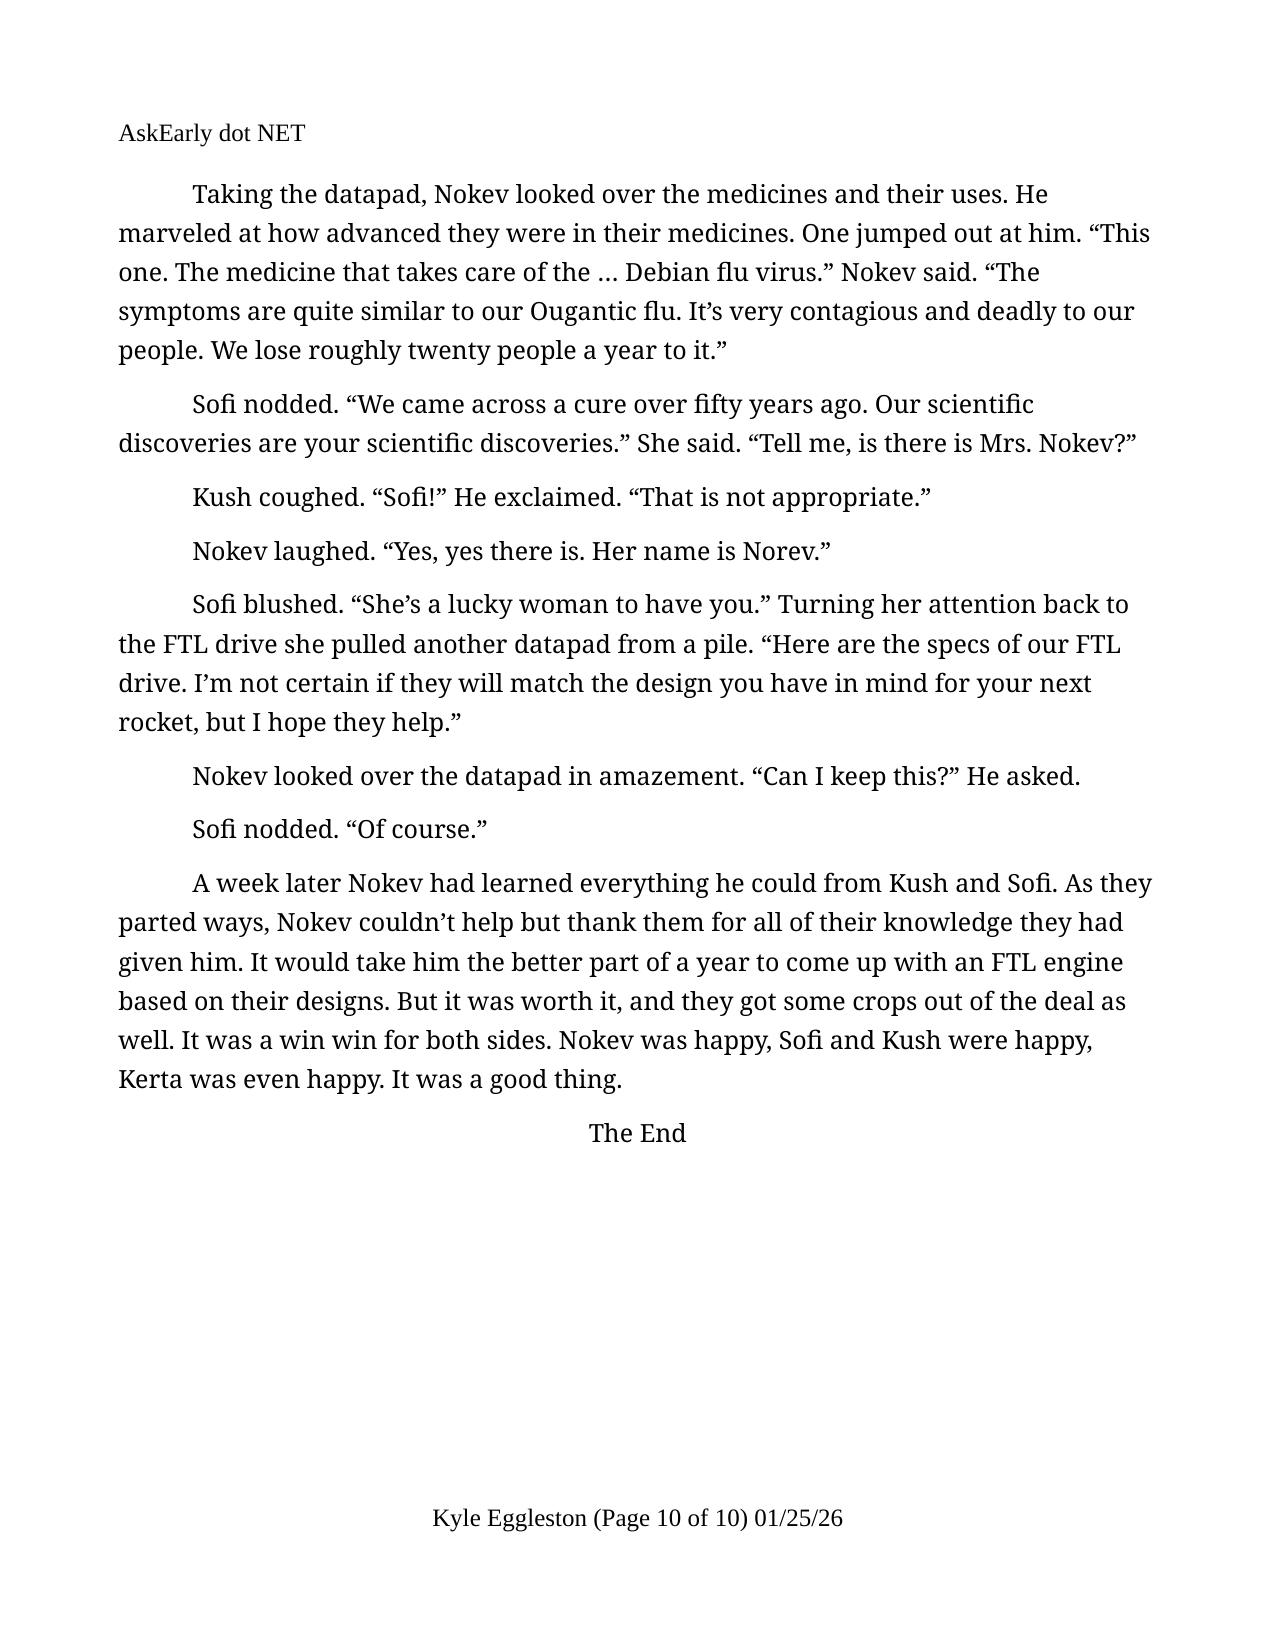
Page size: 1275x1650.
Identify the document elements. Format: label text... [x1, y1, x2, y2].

text Nokev looked over the datapad in amazement. “Can I keep this?” He asked. [118, 758, 1157, 792]
text Nokev laughed. “Yes, yes there is. Her name is Norev.” [118, 533, 1157, 567]
text The End [118, 1116, 1157, 1149]
text Kush coughed. “Sofi!” He exclaimed. “That is not appropriate.” [118, 480, 1157, 514]
text Sofi blushed. “She’s a lucky woman to have you.” Turning her attention back to the FTL drive she pulled another datapad from a pile. “Here are the specs of our FTL drive. I’m not certain if they will match the design you have in mind for your next rocket, but I hope they help.” [118, 587, 1157, 739]
text A week later Nokev had learned everything he could from Kush and Sofi. As they parted ways, Nokev couldn’t help but thank them for all of their knowledge they had given him. It would take him the better part of a year to come up with an FTL engine based on their designs. But it was worth it, and they got some crops out of the deal as well. It was a win win for both sides. Nokev was happy, Sofi and Kush were happy, Kerta was even happy. It was a good thing. [118, 866, 1157, 1096]
text Taking the datapad, Nokev looked over the medicines and their uses. He marveled at how advanced they were in their medicines. One jumped out at him. “This one. The medicine that takes care of the … Debian flu virus.” Nokev said. “The symptoms are quite similar to our Ougantic flu. It’s very contagious and deadly to our people. We lose roughly twenty people a year to it.” [118, 176, 1157, 367]
text Sofi nodded. “Of course.” [118, 812, 1157, 846]
text Sofi nodded. “We came across a cure over fifty years ago. Our scientific discoveries are your scientific discoveries.” She said. “Tell me, is there is Mrs. Nokev?” [118, 387, 1157, 460]
